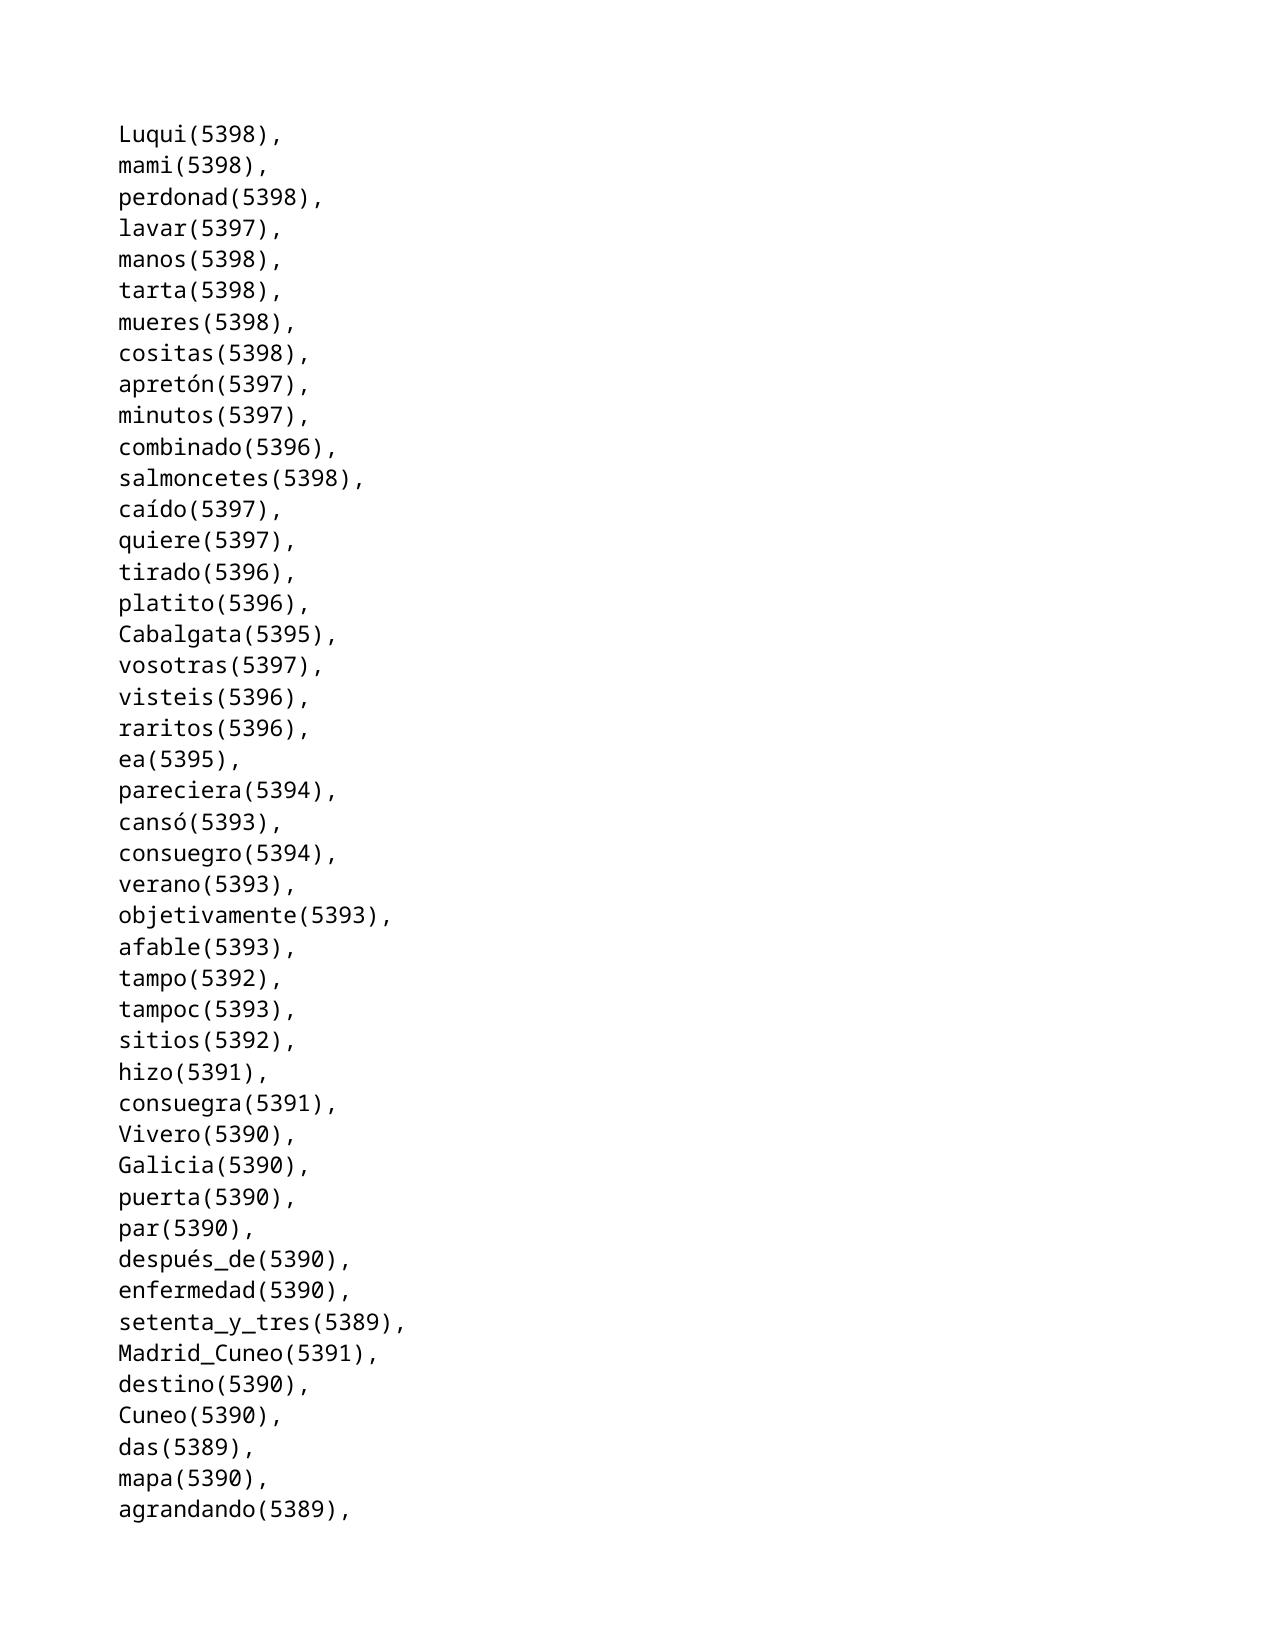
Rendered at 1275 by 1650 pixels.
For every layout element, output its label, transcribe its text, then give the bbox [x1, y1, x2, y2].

text Madrid_Cuneo(5391), [118, 1337, 1157, 1368]
text cositas(5398), [118, 337, 1157, 368]
text Vivero(5390), [118, 1118, 1157, 1149]
text tampoc(5393), [118, 993, 1157, 1024]
text Galicia(5390), [118, 1149, 1157, 1181]
text par(5390), [118, 1212, 1157, 1243]
text pareciera(5394), [118, 774, 1157, 806]
text destino(5390), [118, 1368, 1157, 1399]
text agrandando(5389), [118, 1493, 1157, 1524]
text quiere(5397), [118, 524, 1157, 556]
text apretón(5397), [118, 368, 1157, 399]
text enfermedad(5390), [118, 1274, 1157, 1306]
text setenta_y_tres(5389), [118, 1306, 1157, 1337]
text tirado(5396), [118, 556, 1157, 587]
text manos(5398), [118, 243, 1157, 274]
text mueres(5398), [118, 306, 1157, 337]
text caído(5397), [118, 493, 1157, 524]
text hizo(5391), [118, 1056, 1157, 1087]
text tampo(5392), [118, 962, 1157, 993]
text das(5389), [118, 1431, 1157, 1462]
text vosotras(5397), [118, 649, 1157, 681]
text ea(5395), [118, 743, 1157, 774]
text mapa(5390), [118, 1462, 1157, 1493]
text minutos(5397), [118, 399, 1157, 431]
text perdonad(5398), [118, 181, 1157, 212]
text consuegro(5394), [118, 837, 1157, 868]
text Cabalgata(5395), [118, 618, 1157, 649]
text cansó(5393), [118, 806, 1157, 837]
text tarta(5398), [118, 274, 1157, 306]
text combinado(5396), [118, 431, 1157, 462]
text después_de(5390), [118, 1243, 1157, 1274]
text salmoncetes(5398), [118, 462, 1157, 493]
text puerta(5390), [118, 1181, 1157, 1212]
text mami(5398), [118, 149, 1157, 181]
text visteis(5396), [118, 681, 1157, 712]
text afable(5393), [118, 931, 1157, 962]
text Cuneo(5390), [118, 1399, 1157, 1431]
text objetivamente(5393), [118, 899, 1157, 931]
text Luqui(5398), [118, 118, 1157, 149]
text sitios(5392), [118, 1024, 1157, 1056]
text platito(5396), [118, 587, 1157, 618]
text verano(5393), [118, 868, 1157, 899]
text raritos(5396), [118, 712, 1157, 743]
text consuegra(5391), [118, 1087, 1157, 1118]
text lavar(5397), [118, 212, 1157, 243]
